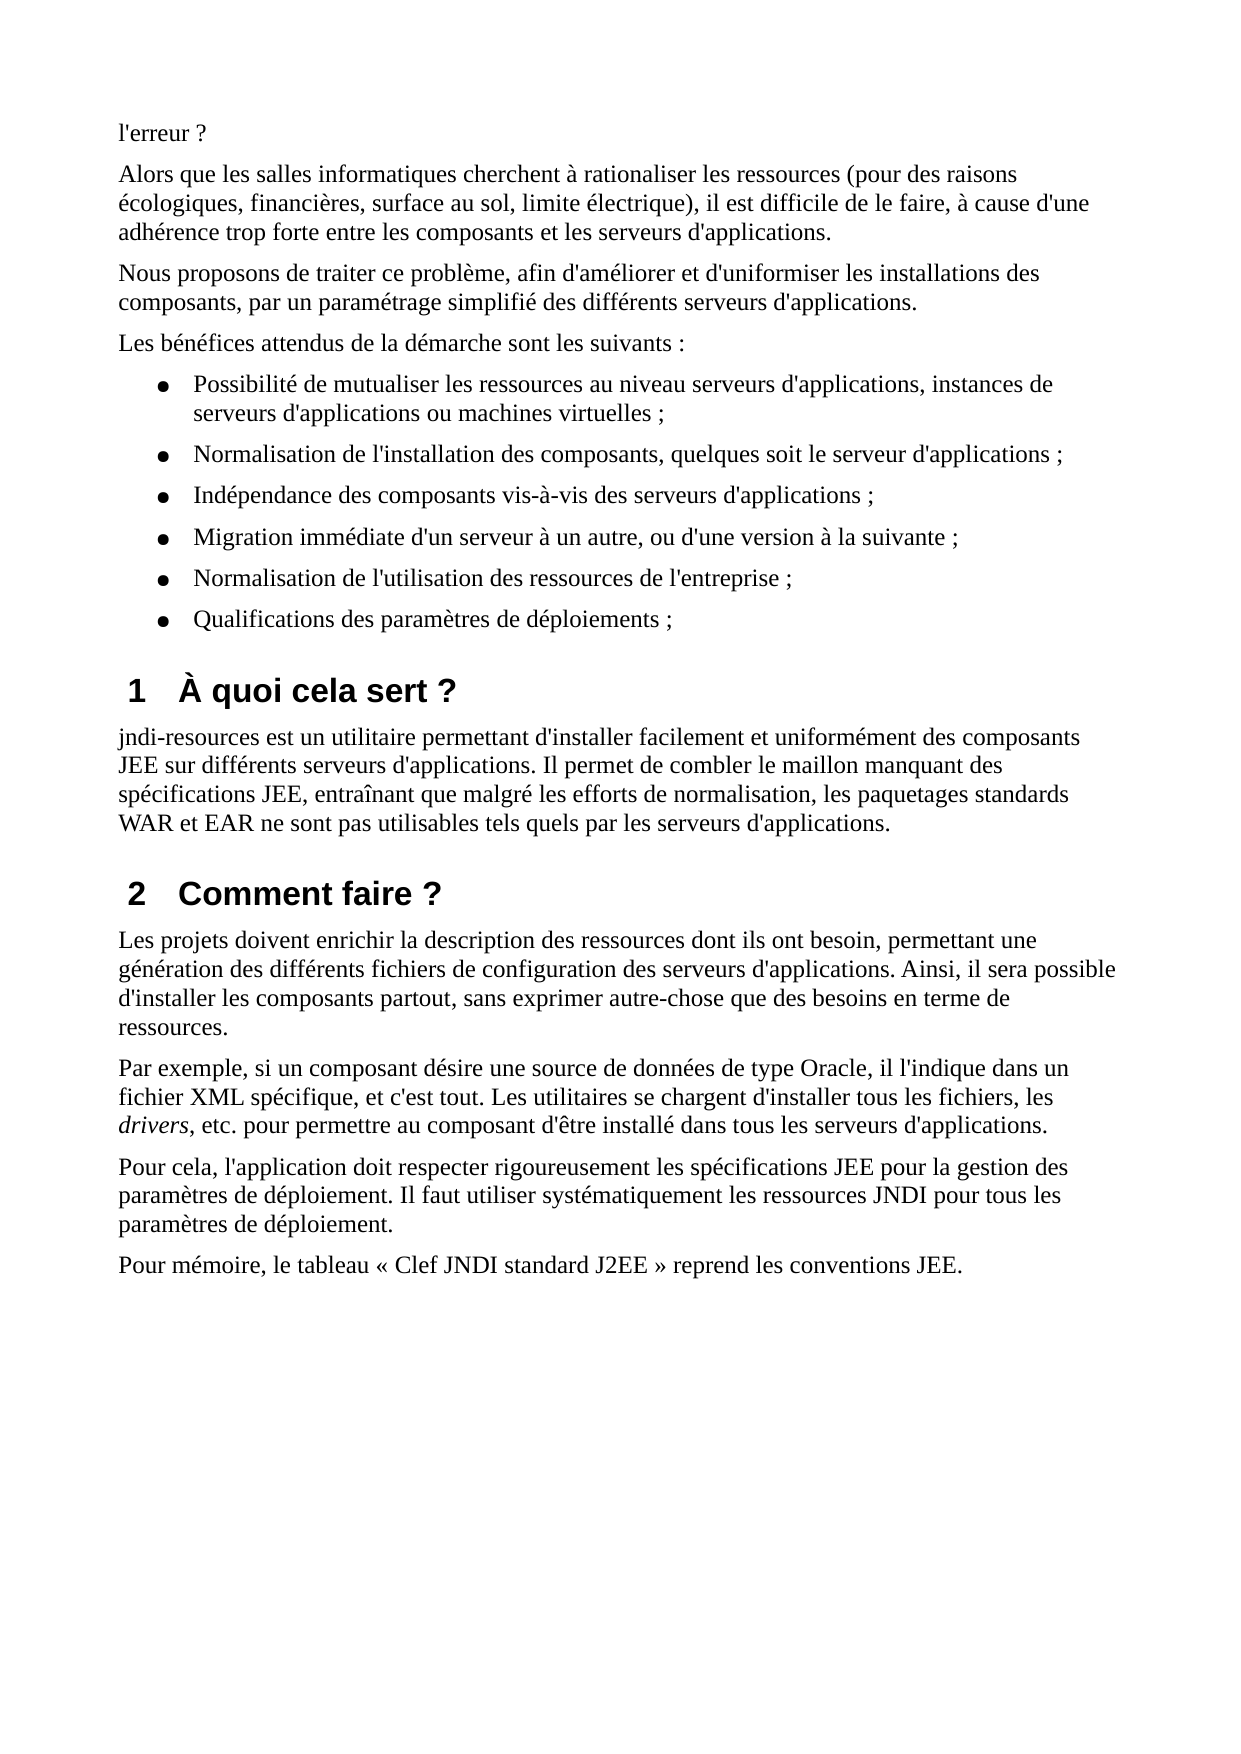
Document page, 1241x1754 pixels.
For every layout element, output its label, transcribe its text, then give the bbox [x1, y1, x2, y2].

list Qualifications des paramètres de déploiements ; [156, 604, 1122, 633]
subtitle À quoi cela sert ? [118, 671, 1122, 709]
list Normalisation de l'installation des composants, quelques soit le serveur d'applications ; [156, 439, 1122, 468]
subtitle Comment faire ? [118, 874, 1122, 913]
text Nous proposons de traiter ce problème, afin d'améliorer et d'uniformiser les installations des composants, par un paramétrage simplifié des différents serveurs d'applications. [118, 258, 1122, 316]
text Les bénéfices attendus de la démarche sont les suivants : [118, 328, 1122, 357]
text Pour cela, l'application doit respecter rigoureusement les spécifications JEE pour la gestion des paramètres de déploiement. Il faut utiliser systématiquement les ressources JNDI pour tous les paramètres de déploiement. [118, 1152, 1122, 1238]
text jndi-resources est un utilitaire permettant d'installer facilement et uniformément des composants JEE sur différents serveurs d'applications. Il permet de combler le maillon manquant des spécifications JEE, entraînant que malgré les efforts de normalisation, les paquetages standards WAR et EAR ne sont pas utilisables tels quels par les serveurs d'applications. [118, 722, 1122, 837]
list Possibilité de mutualiser les ressources au niveau serveurs d'applications, instances de serveurs d'applications ou machines virtuelles ; [156, 369, 1122, 427]
text Alors que les salles informatiques cherchent à rationaliser les ressources (pour des raisons écologiques, financières, surface au sol, limite électrique), il est difficile de le faire, à cause d'une adhérence trop forte entre les composants et les serveurs d'applications. [118, 159, 1122, 246]
text Les projets doivent enrichir la description des ressources dont ils ont besoin, permettant une génération des différents fichiers de configuration des serveurs d'applications. Ainsi, il sera possible d'installer les composants partout, sans exprimer autre-chose que des besoins en terme de ressources. [118, 925, 1122, 1040]
text Par exemple, si un composant désire une source de données de type Oracle, il l'indique dans un fichier XML spécifique, et c'est tout. Les utilitaires se chargent d'installer tous les fichiers, les drivers, etc. pour permettre au composant d'être installé dans tous les serveurs d'applications. [118, 1053, 1122, 1139]
list Indépendance des composants vis-à-vis des serveurs d'applications ; [156, 481, 1122, 509]
text Pour mémoire, le tableau « Clef JNDI standard J2EE » reprend les conventions JEE. [118, 1250, 1122, 1279]
list Normalisation de l'utilisation des ressources de l'entreprise ; [156, 563, 1122, 592]
list Migration immédiate d'un serveur à un autre, ou d'une version à la suivante ; [156, 522, 1122, 551]
text l'erreur ? [118, 118, 1122, 147]
